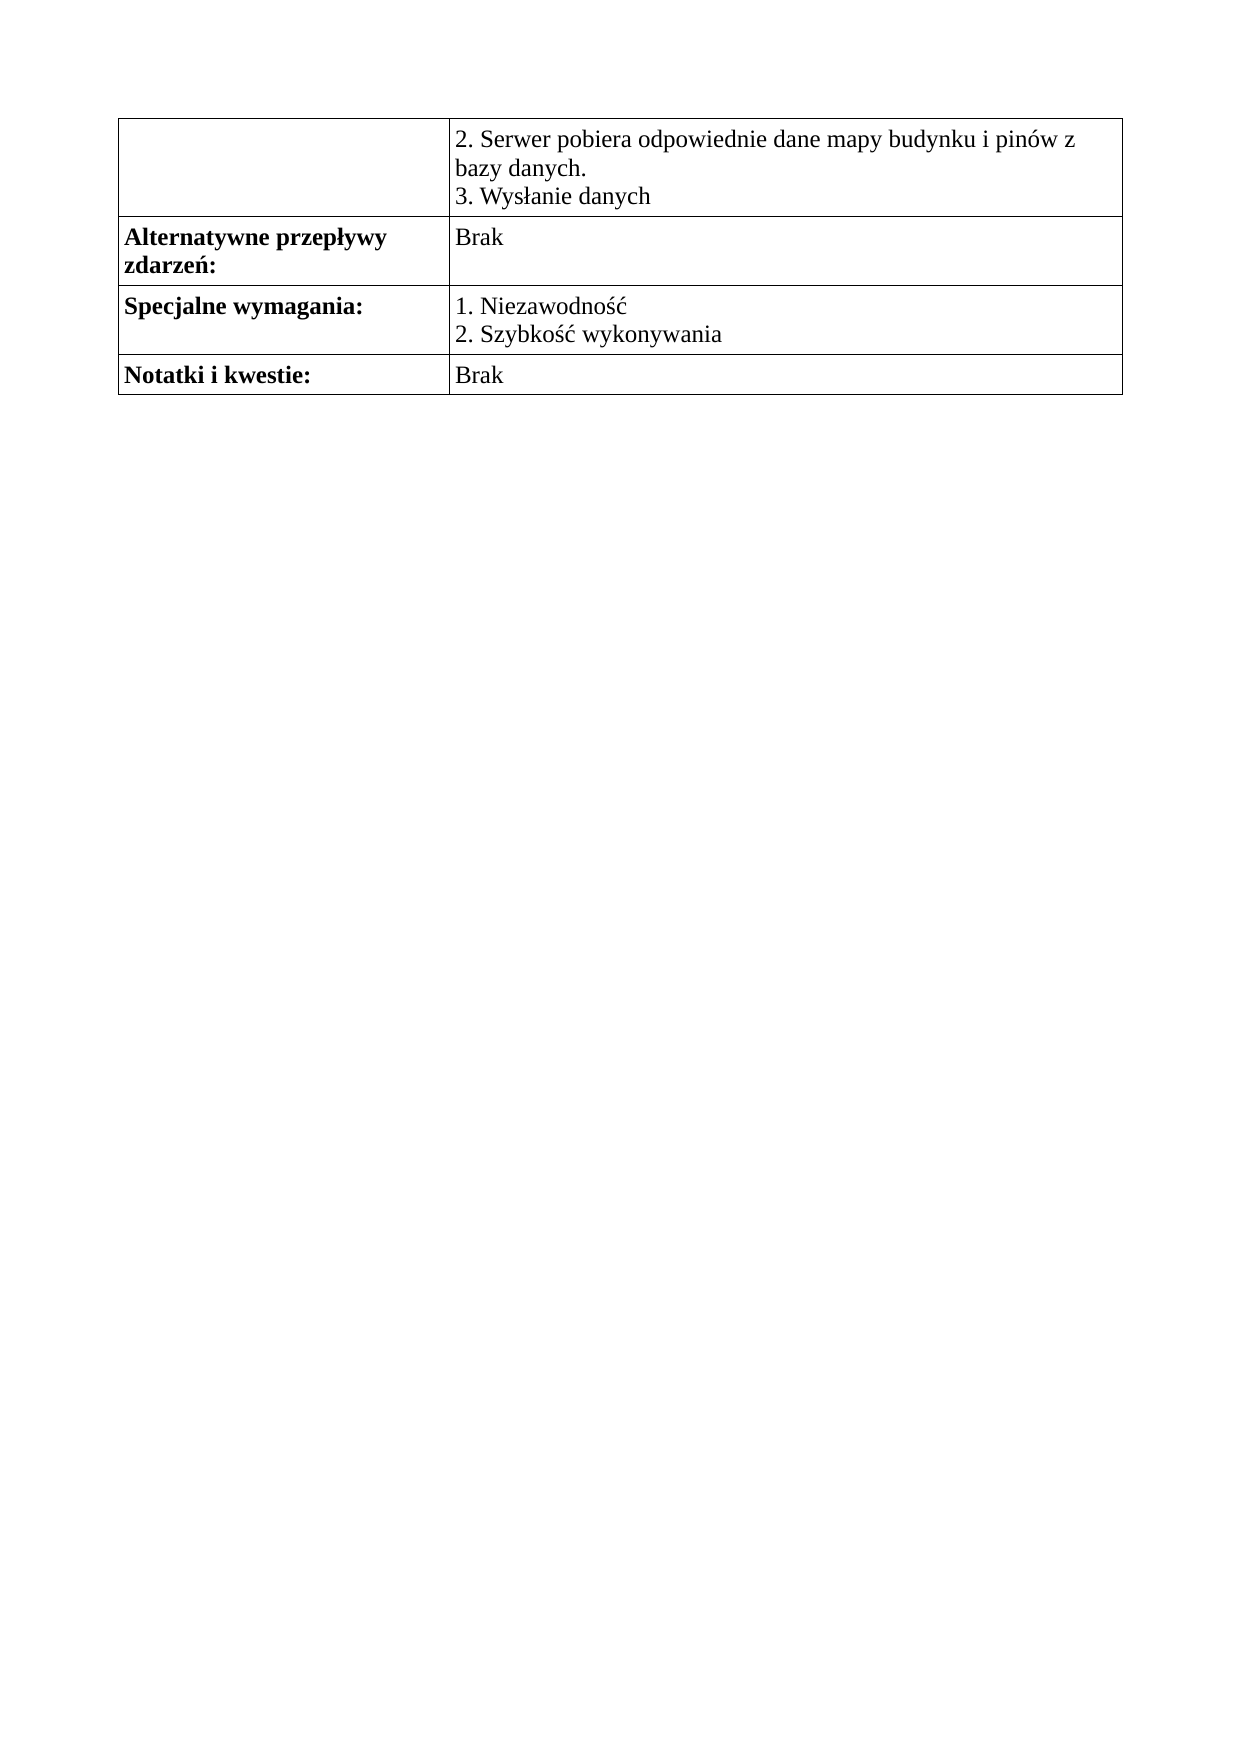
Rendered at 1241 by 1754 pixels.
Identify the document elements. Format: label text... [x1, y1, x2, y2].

table_cell Specjalne wymagania: [119, 286, 449, 354]
table_cell Alternatywne przepływy zdarzeń: [119, 217, 449, 285]
table_cell [119, 119, 449, 216]
table_cell 1. Niezawodność 2. Szybkość wykonywania [450, 286, 1122, 354]
table_cell Brak [450, 355, 1122, 394]
table_cell Brak [450, 217, 1122, 285]
table_cell 2. Serwer pobiera odpowiednie dane mapy budynku i pinów z bazy danych. 3. Wysłanie danych [450, 119, 1122, 216]
table_cell Notatki i kwestie: [119, 355, 449, 394]
